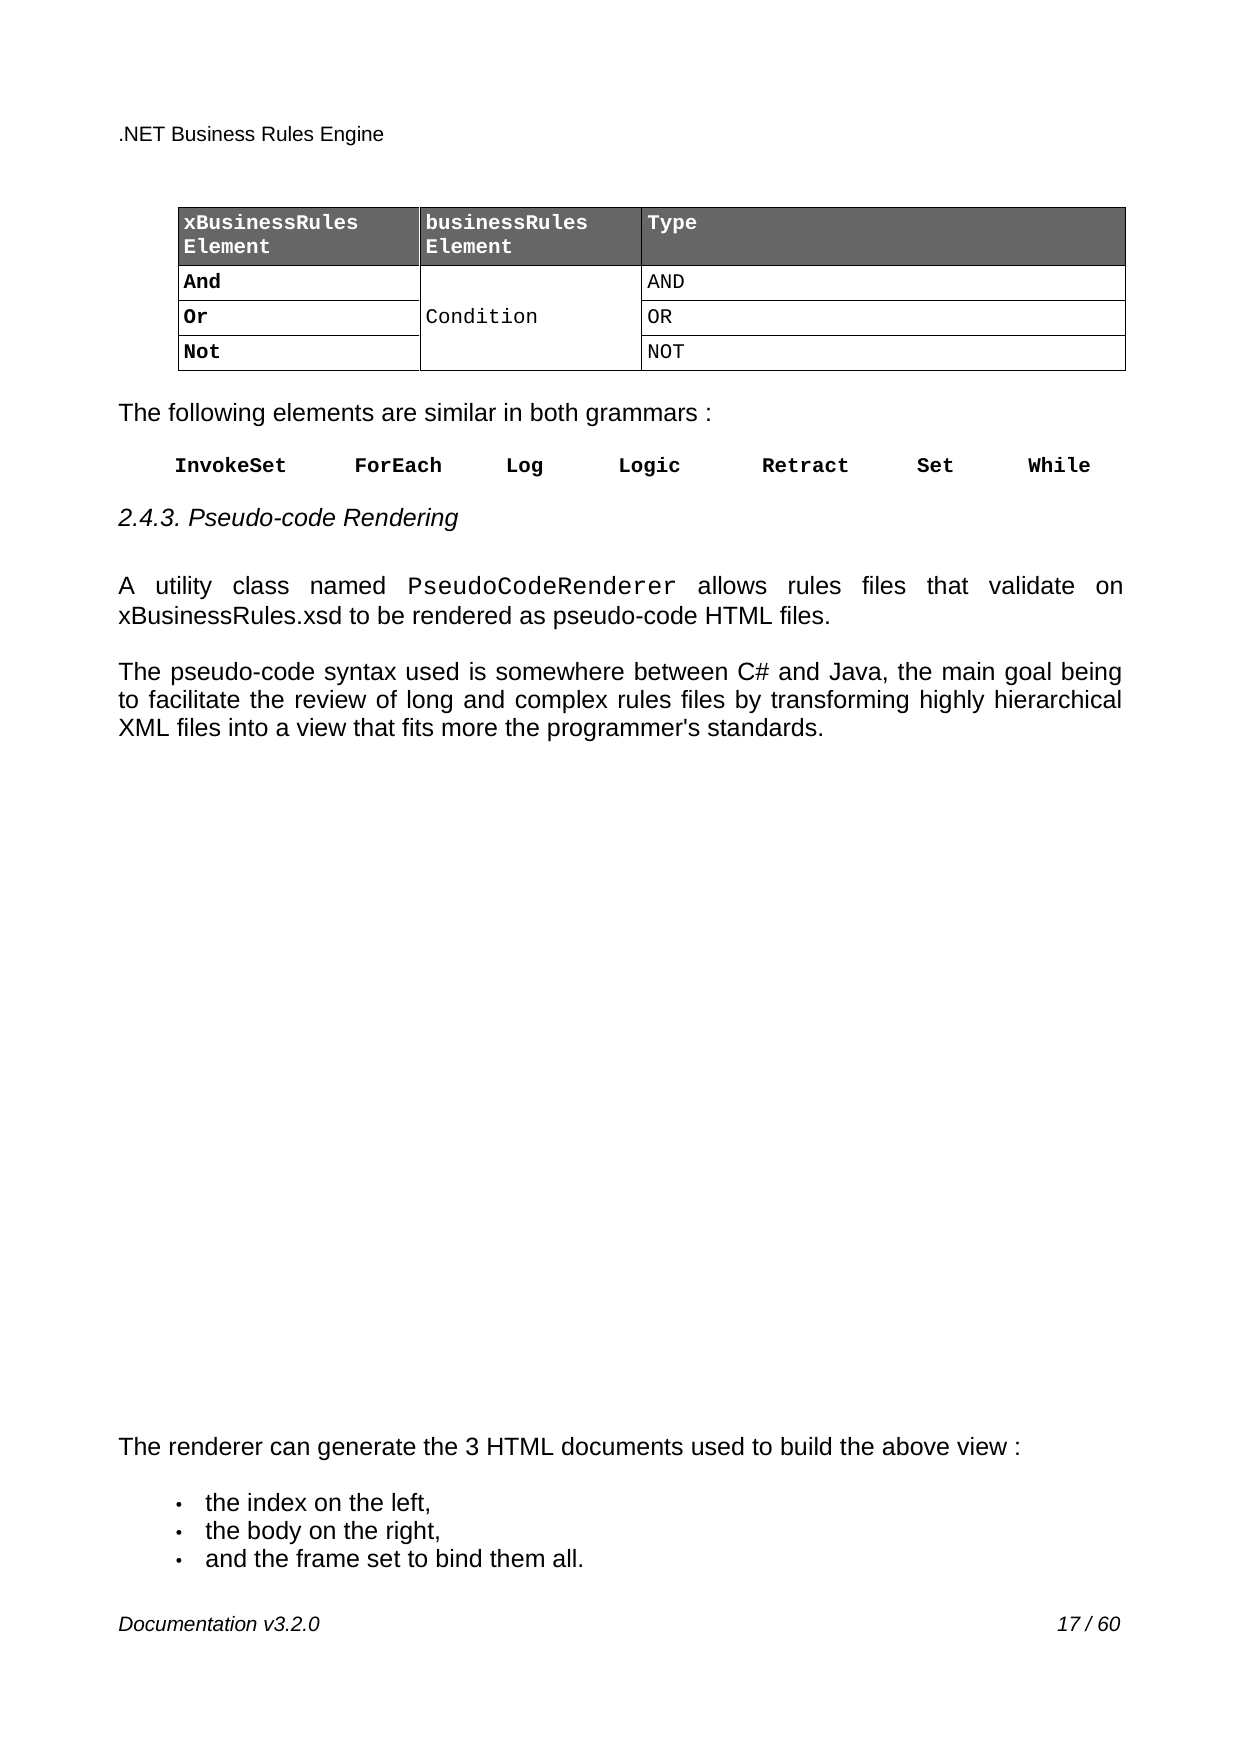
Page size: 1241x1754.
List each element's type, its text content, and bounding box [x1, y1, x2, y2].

table_cell Or [179, 301, 419, 335]
subtitle Pseudo-code Rendering [118, 503, 1124, 531]
table_header businessRules Element [421, 208, 641, 265]
table_header AND [642, 266, 1125, 300]
text The pseudo-code syntax used is somewhere between C# and Java, the main goal being to facilitate the review of long and complex rules files by transforming highly hierarchical XML files into a view that fits more the programmer's standards. [118, 658, 1124, 742]
table_header And [179, 266, 419, 300]
table_header Type [642, 208, 1125, 265]
table_cell Condition [421, 266, 641, 370]
list and the frame set to bind them all. [176, 1544, 1124, 1572]
list the index on the left, [176, 1488, 1124, 1516]
table_cell NOT [642, 336, 1125, 370]
text A utility class named PseudoCodeRenderer allows rules files that validate on xBusinessRules.xsd to be rendered as pseudo-code HTML files. [118, 572, 1124, 630]
list the body on the right, [176, 1516, 1124, 1544]
text The following elements are similar in both grammars : [118, 399, 1124, 427]
table_cell OR [642, 301, 1125, 335]
table_header xBusinessRules Element [179, 208, 419, 265]
table_cell Not [179, 336, 419, 370]
text The renderer can generate the 3 HTML documents used to build the above view : [118, 1432, 1124, 1460]
text InvokeSet ForEach Log Logic Retract Set While [174, 455, 1124, 478]
